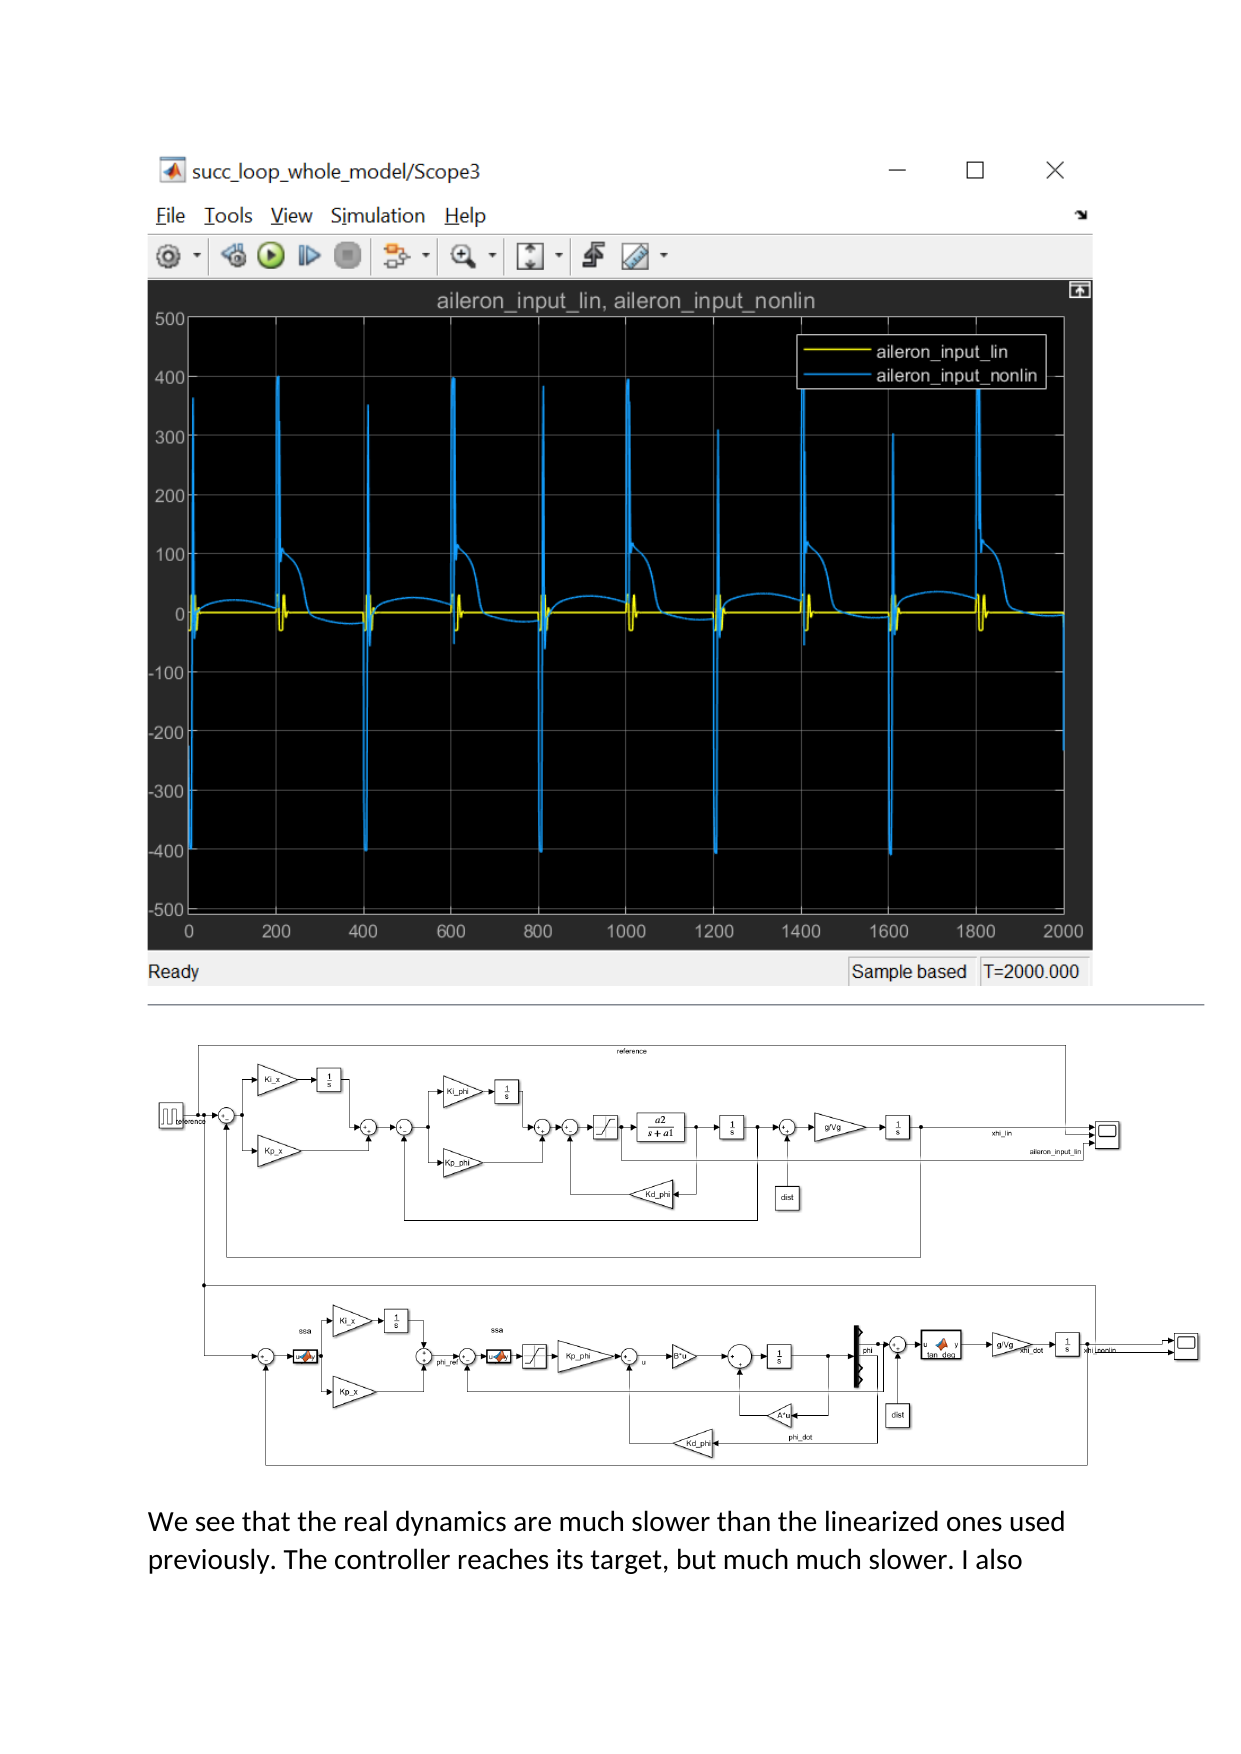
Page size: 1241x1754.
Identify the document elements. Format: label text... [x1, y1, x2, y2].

text We see that the real dynamics are much slower than the linearized ones used previously. The controller reaches its target, but much much slower. I also [148, 1503, 1093, 1577]
